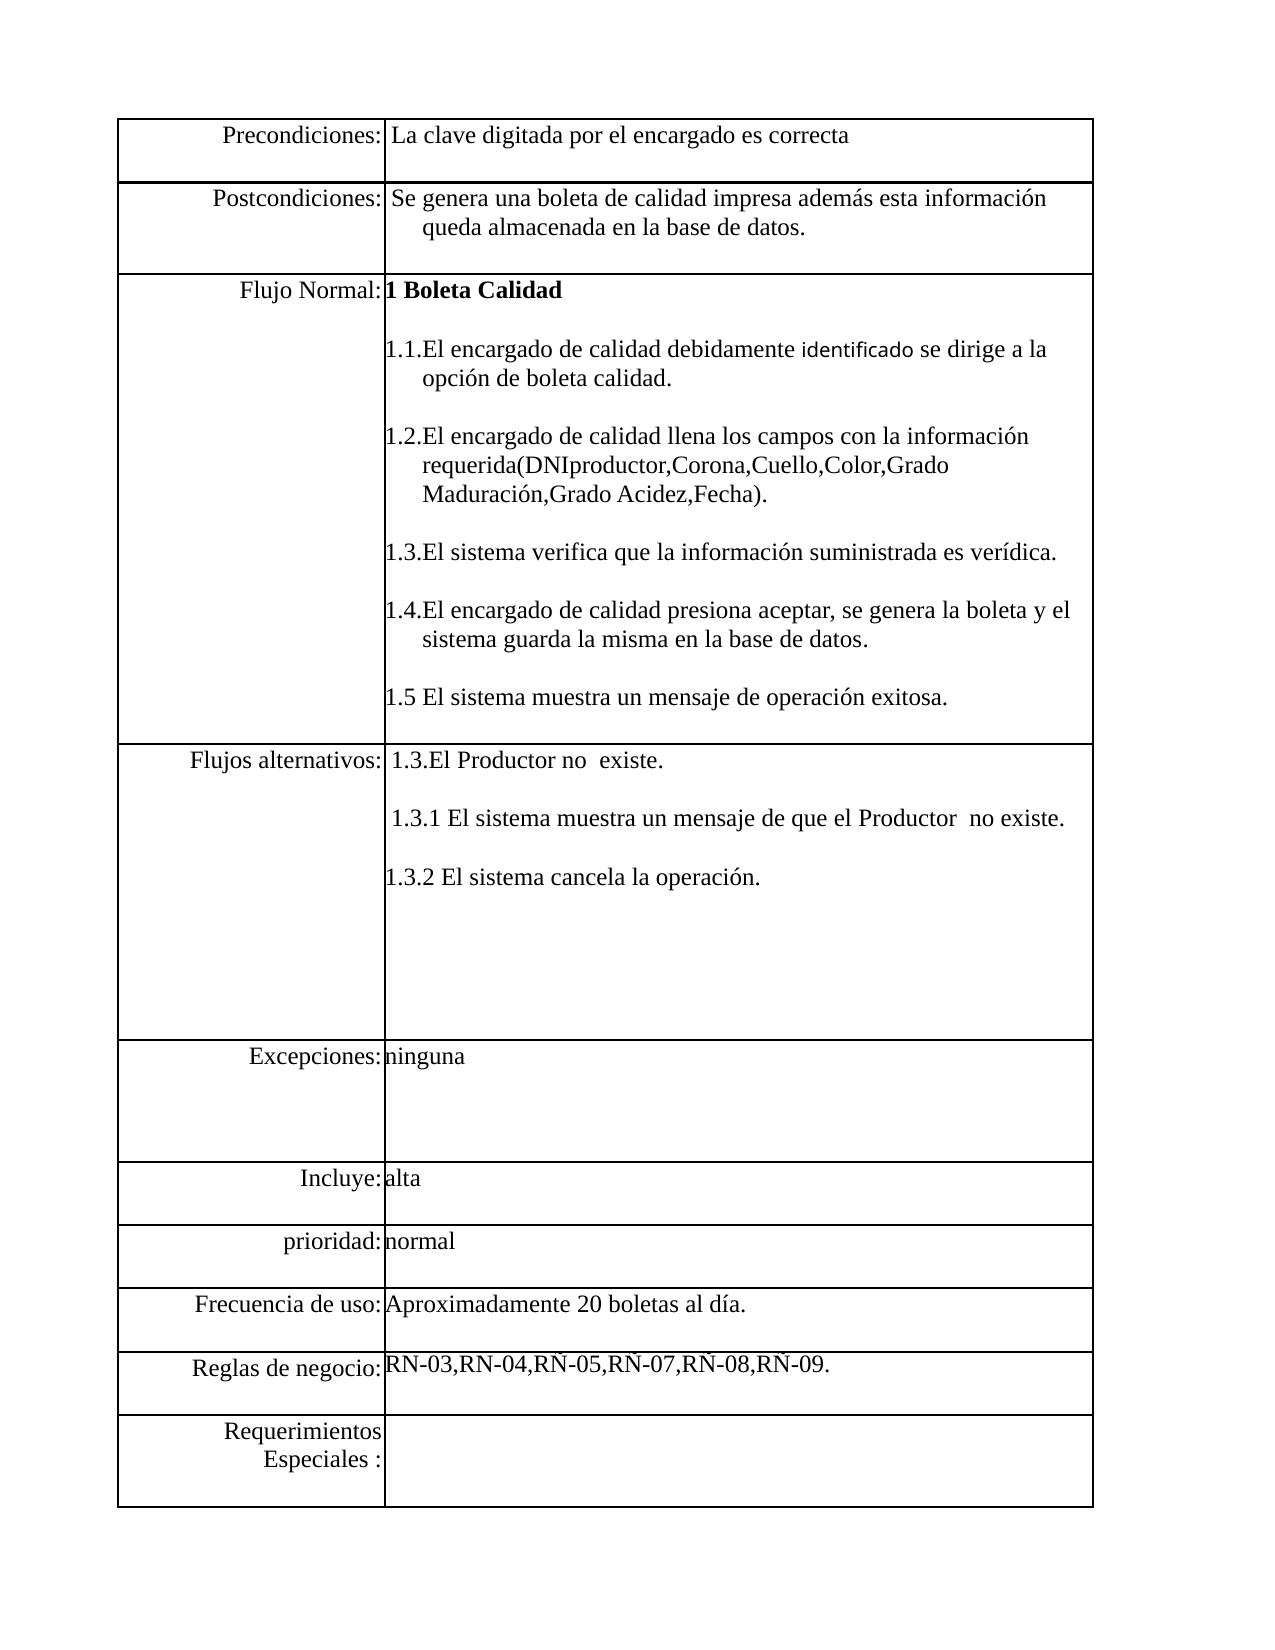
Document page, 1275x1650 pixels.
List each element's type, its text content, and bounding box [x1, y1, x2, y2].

table_cell alta [386, 1163, 1092, 1224]
table_cell Reglas de negocio: [119, 1353, 384, 1414]
table_cell Flujo Normal: [119, 275, 384, 743]
table_cell La clave digitada por el encargado es correcta [386, 120, 1092, 181]
table_cell [386, 1416, 1092, 1506]
table_cell RN-03,RN-04,RÑ-05,RÑ-07,RÑ-08,RÑ-09. [386, 1353, 1092, 1414]
table_cell Se genera una boleta de calidad impresa además esta información queda almacenada en la base de datos. [386, 184, 1092, 273]
table_cell normal [386, 1226, 1092, 1287]
table_cell ninguna [386, 1041, 1092, 1161]
table_cell Requerimientos Especiales : [119, 1416, 384, 1506]
table_cell Incluye: [119, 1163, 384, 1224]
table_cell Excepciones: [119, 1041, 384, 1161]
table_cell Precondiciones: [119, 120, 384, 181]
table_cell Flujos alternativos: [119, 745, 384, 1039]
table_cell prioridad: [119, 1226, 384, 1287]
table_cell Frecuencia de uso: [119, 1289, 384, 1351]
table_cell Postcondiciones: [119, 184, 384, 273]
table_cell 1.3.El Productor no existe. 1.3.1 El sistema muestra un mensaje de que el Productor no existe. 1.3.2 El sistema cancela la operación. [386, 745, 1092, 1039]
table_cell Aproximadamente 20 boletas al día. [386, 1289, 1092, 1351]
table_cell 1 Boleta Calidad 1.1.El encargado de calidad debidamente identificado se dirige a la opción de boleta calidad. 1.2.El encargado de calidad llena los campos con la información requerida(DNIproductor,Corona,Cuello,Color,Grado Maduración,Grado Acidez,Fecha). 1.3.El sistema verifica que la información suministrada es verídica. 1.4.El encargado de calidad presiona aceptar, se genera la boleta y el sistema guarda la misma en la base de datos. 1.5 El sistema muestra un mensaje de operación exitosa. [386, 275, 1092, 743]
